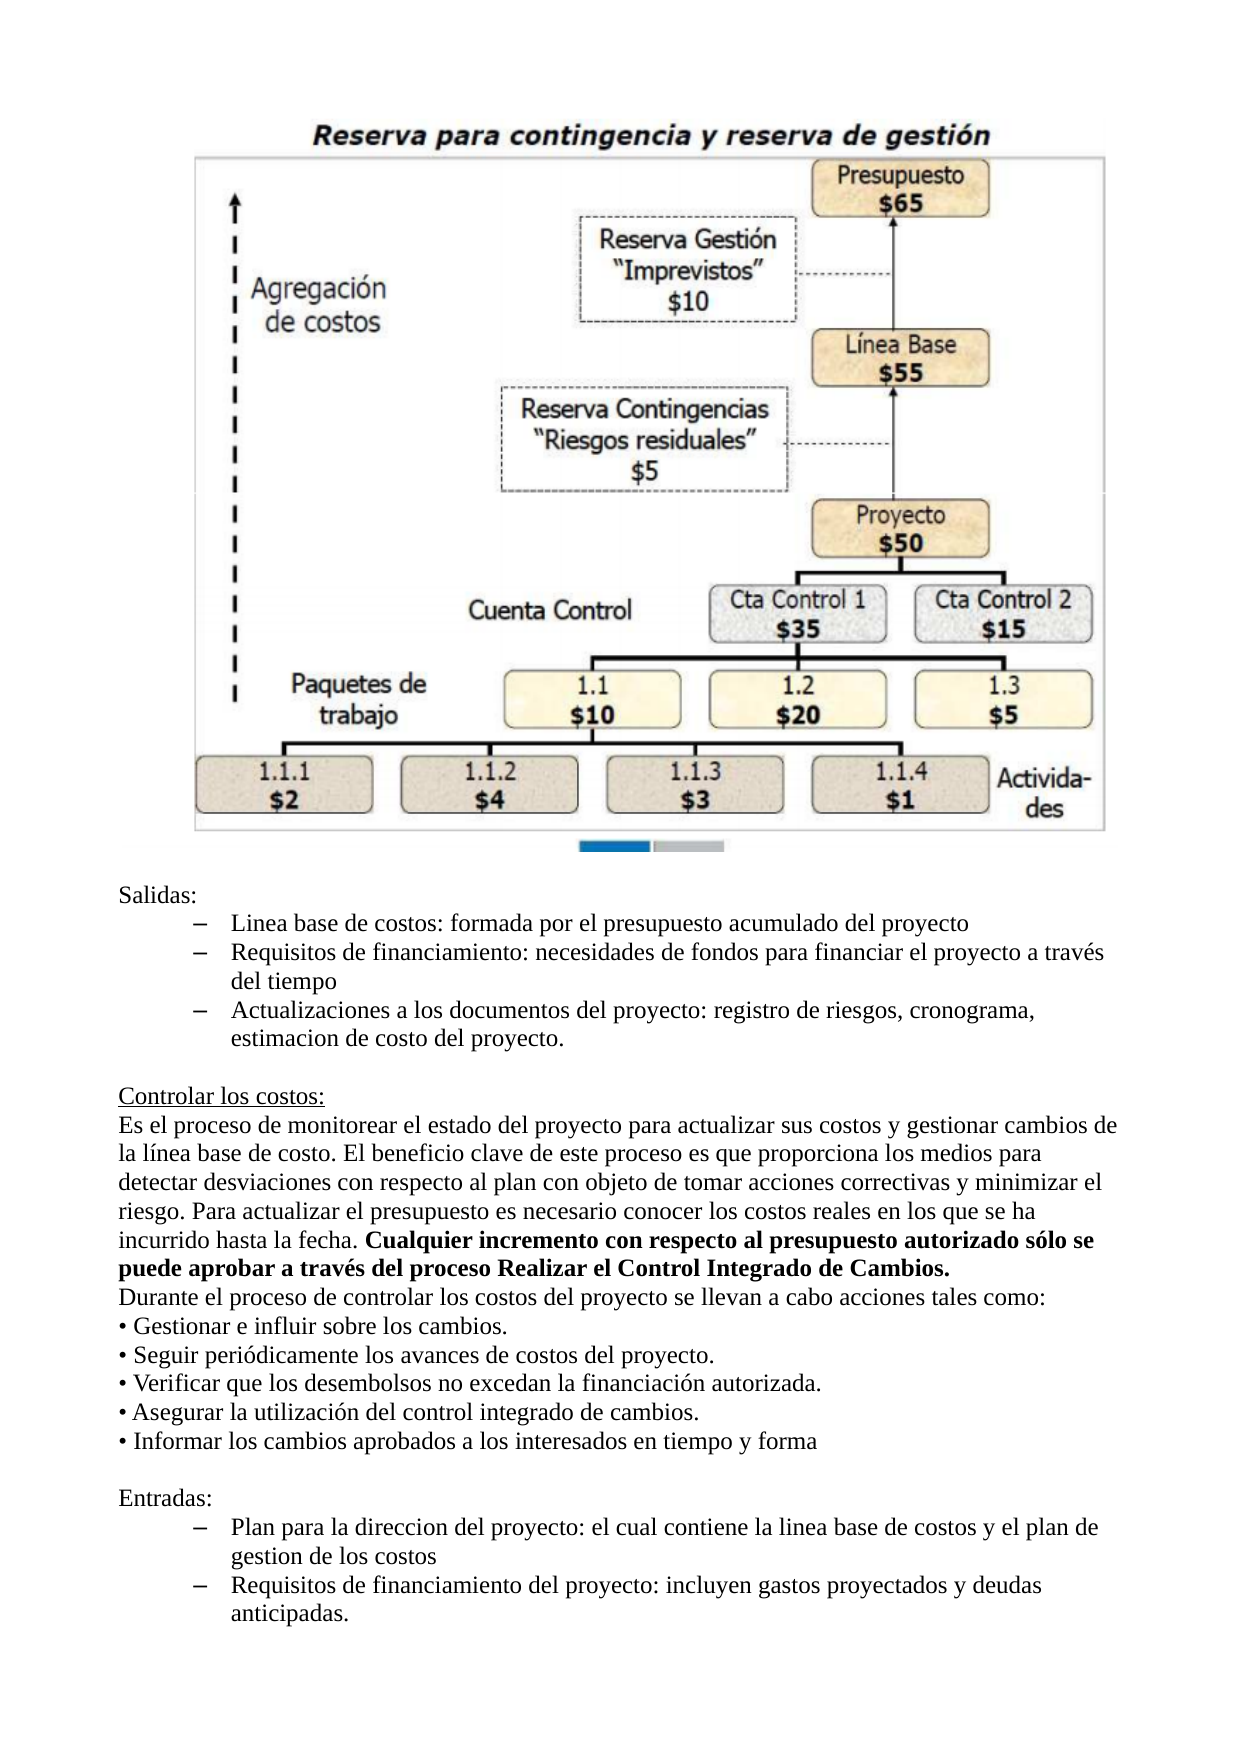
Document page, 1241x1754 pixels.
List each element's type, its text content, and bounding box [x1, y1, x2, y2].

text Entradas: [118, 1483, 1122, 1512]
text • Informar los cambios aprobados a los interesados en tiempo y forma [118, 1426, 1122, 1455]
text • Gestionar e influir sobre los cambios. [118, 1311, 1122, 1340]
list Requisitos de financiamiento del proyecto: incluyen gastos proyectados y deudas anticipadas. [193, 1570, 1122, 1627]
list Linea base de costos: formada por el presupuesto acumulado del proyecto [193, 908, 1122, 937]
list Plan para la direccion del proyecto: el cual contiene la linea base de costos y el plan de gestion de los costos [193, 1512, 1122, 1570]
text • Verificar que los desembolsos no excedan la financiación autorizada. [118, 1368, 1122, 1397]
text Controlar los costos: [118, 1081, 1122, 1110]
list Actualizaciones a los documentos del proyecto: registro de riesgos, cronograma, estimacion de costo del proyecto. [193, 995, 1122, 1052]
text • Asegurar la utilización del control integrado de cambios. [118, 1397, 1122, 1426]
text Es el proceso de monitorear el estado del proyecto para actualizar sus costos y gestionar cambios de la línea base de costo. El beneficio clave de este proceso es que proporciona los medios para detectar desviaciones con respecto al plan con objeto de tomar acciones correctivas y minimizar el riesgo. Para actualizar el presupuesto es necesario conocer los costos reales en los que se ha incurrido hasta la fecha. Cualquier incremento con respecto al presupuesto autorizado sólo se puede aprobar a través del proceso Realizar el Control Integrado de Cambios. [118, 1110, 1122, 1282]
text Salidas: [118, 880, 1122, 908]
text • Seguir periódicamente los avances de costos del proyecto. [118, 1340, 1122, 1368]
list Requisitos de financiamiento: necesidades de fondos para financiar el proyecto a través del tiempo [193, 937, 1122, 995]
picture [122, 118, 1118, 852]
text Durante el proceso de controlar los costos del proyecto se llevan a cabo acciones tales como: [118, 1282, 1122, 1311]
